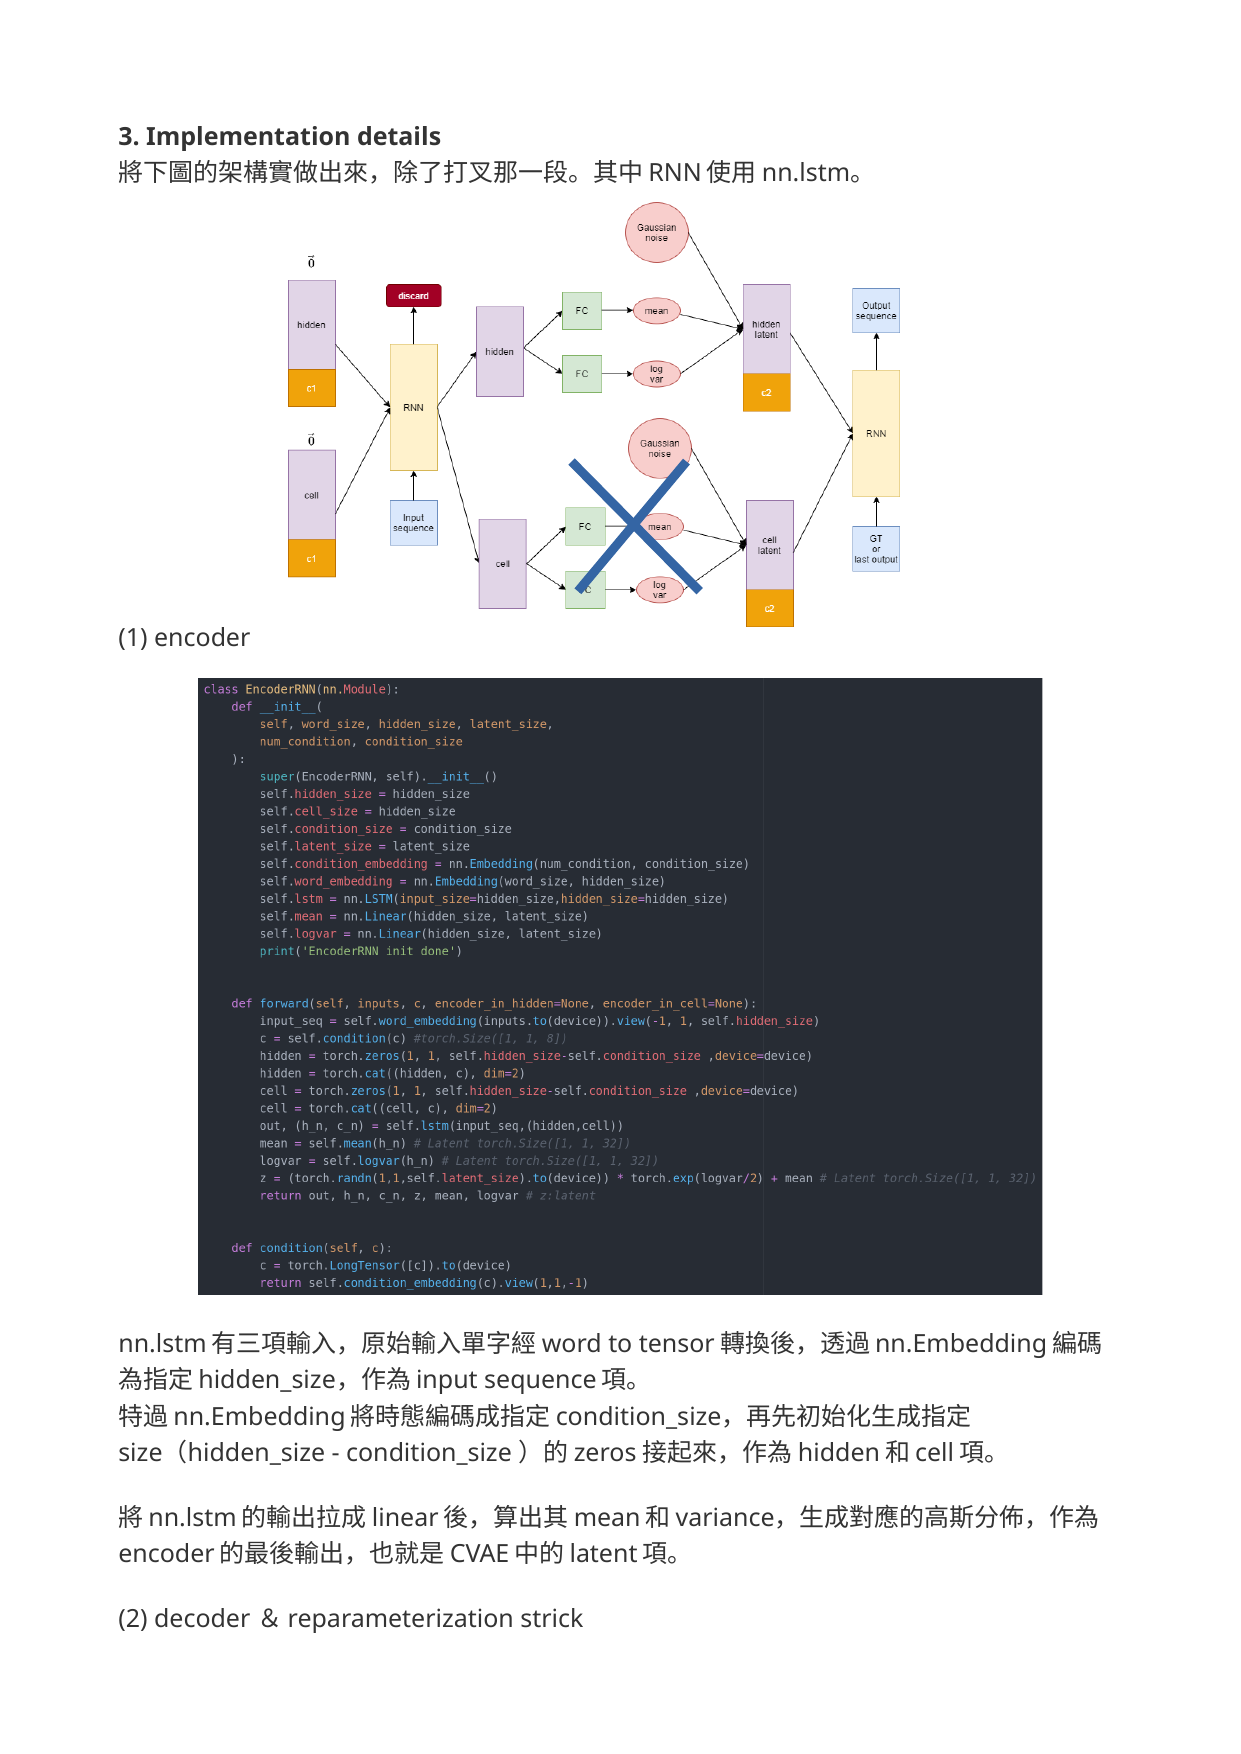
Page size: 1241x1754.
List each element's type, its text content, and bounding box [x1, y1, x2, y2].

text 特過nn.Embedding將時態編碼成指定condition_size，再先初始化生成指定size（hidden_size - condition_size ）的zeros 接起來，作為hidden和cell項。 [118, 1396, 1122, 1468]
text 將下圖的架構實做出來，除了打叉那一段。其中RNN使用nn.lstm。 [118, 152, 1122, 188]
picture [198, 678, 1043, 1295]
picture [260, 202, 900, 627]
text (2) decoder ＆ reparameterization strick [118, 1598, 1122, 1635]
text (1) encoder [118, 620, 1122, 654]
text 3. Implementation details [118, 118, 1122, 152]
text nn.lstm有三項輸入，原始輸入單字經word to tensor轉換後，透過nn.Embedding編碼為指定hidden_size，作為input sequence項。 [118, 1323, 1122, 1396]
text 將nn.lstm的輸出拉成linear後，算出其mean和variance，生成對應的高斯分佈，作為encoder的最後輸出，也就是CVAE中的latent項。 [118, 1497, 1122, 1570]
